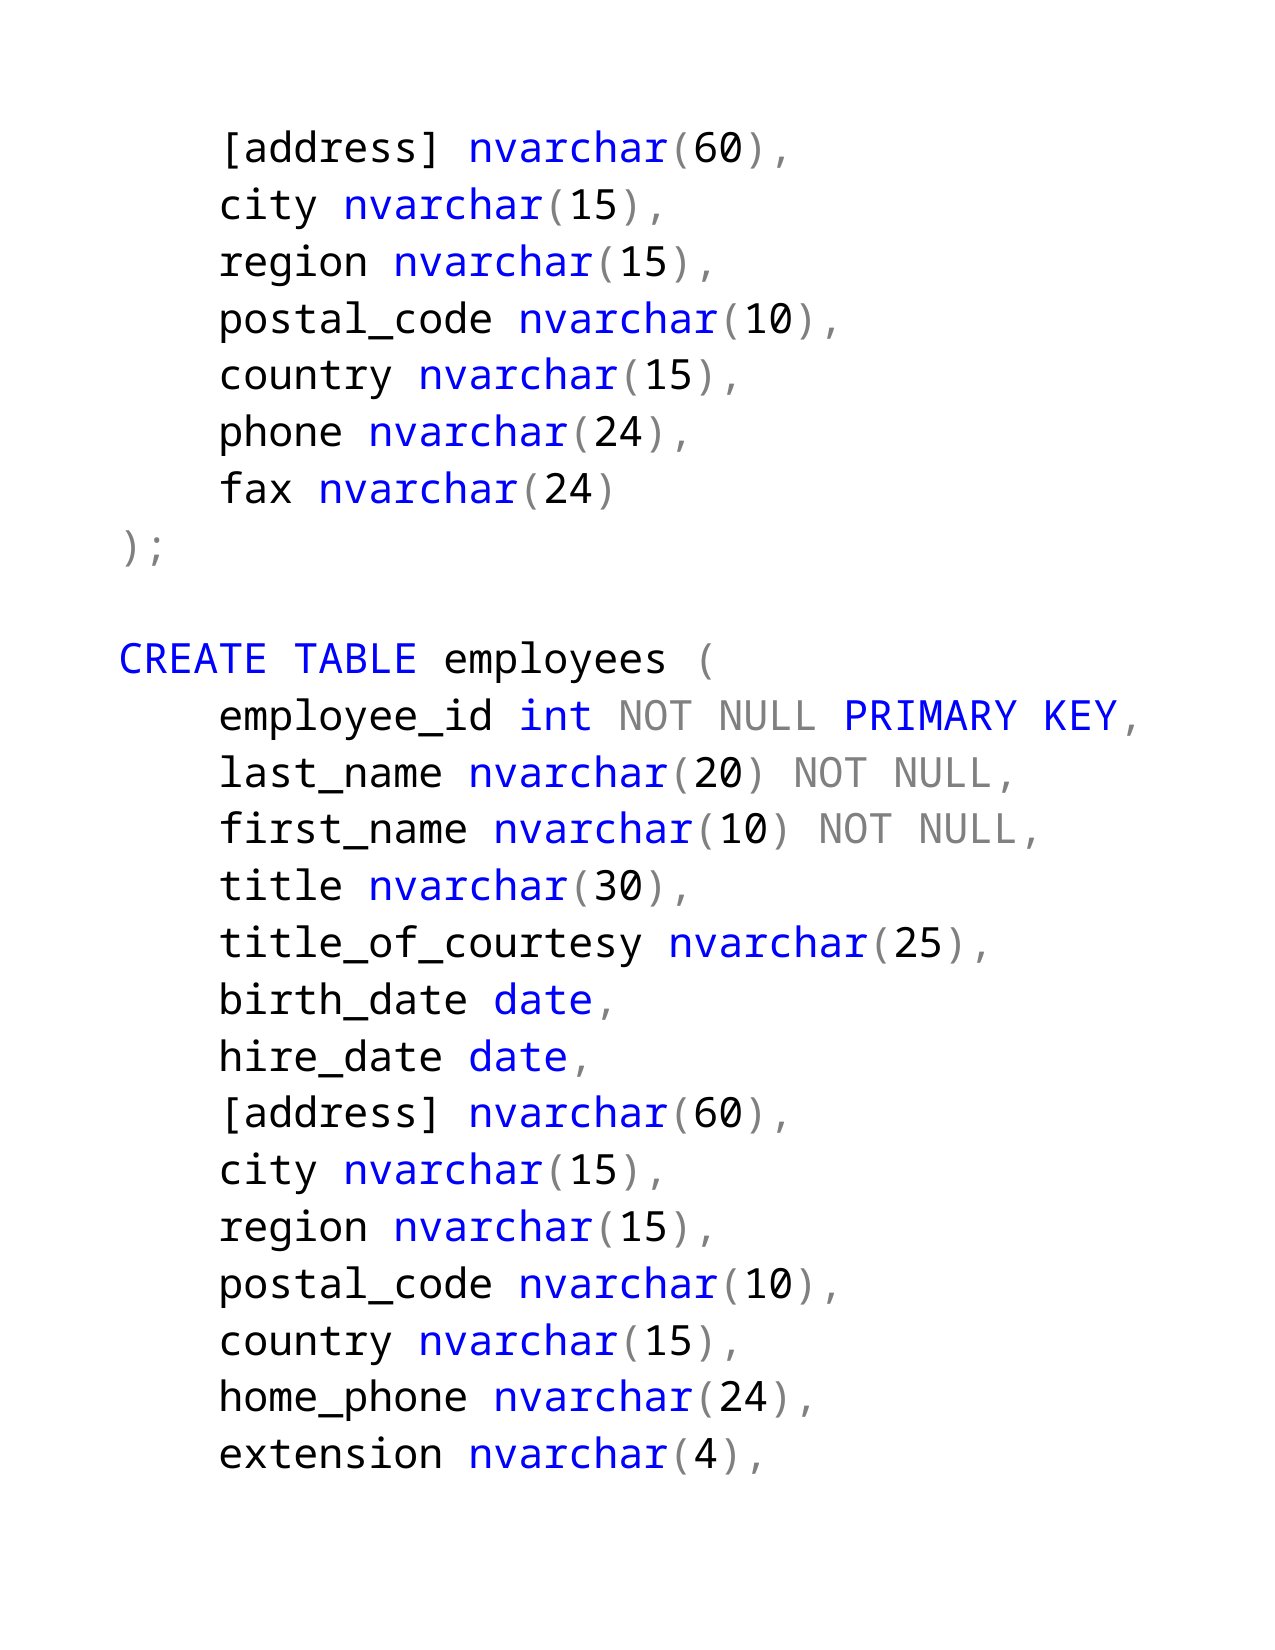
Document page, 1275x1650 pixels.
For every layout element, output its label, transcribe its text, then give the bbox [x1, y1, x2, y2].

text country nvarchar(15), [118, 1310, 1157, 1367]
text fax nvarchar(24) [118, 459, 1157, 516]
text birth_date date, [118, 970, 1157, 1026]
text city nvarchar(15), [118, 175, 1157, 232]
text region nvarchar(15), [118, 1197, 1157, 1253]
text home_phone nvarchar(24), [118, 1367, 1157, 1424]
text extension nvarchar(4), [118, 1424, 1157, 1481]
text employee_id int NOT NULL PRIMARY KEY, [118, 686, 1157, 743]
text first_name nvarchar(10) NOT NULL, [118, 799, 1157, 856]
text title nvarchar(30), [118, 856, 1157, 913]
text country nvarchar(15), [118, 345, 1157, 402]
text city nvarchar(15), [118, 1140, 1157, 1197]
text [address] nvarchar(60), [118, 118, 1157, 175]
text hire_date date, [118, 1026, 1157, 1083]
text postal_code nvarchar(10), [118, 288, 1157, 345]
text [address] nvarchar(60), [118, 1083, 1157, 1140]
text last_name nvarchar(20) NOT NULL, [118, 743, 1157, 799]
text ); [118, 516, 1157, 572]
text region nvarchar(15), [118, 232, 1157, 288]
text CREATE TABLE employees ( [118, 629, 1157, 686]
text postal_code nvarchar(10), [118, 1253, 1157, 1310]
text phone nvarchar(24), [118, 402, 1157, 459]
text title_of_courtesy nvarchar(25), [118, 913, 1157, 970]
